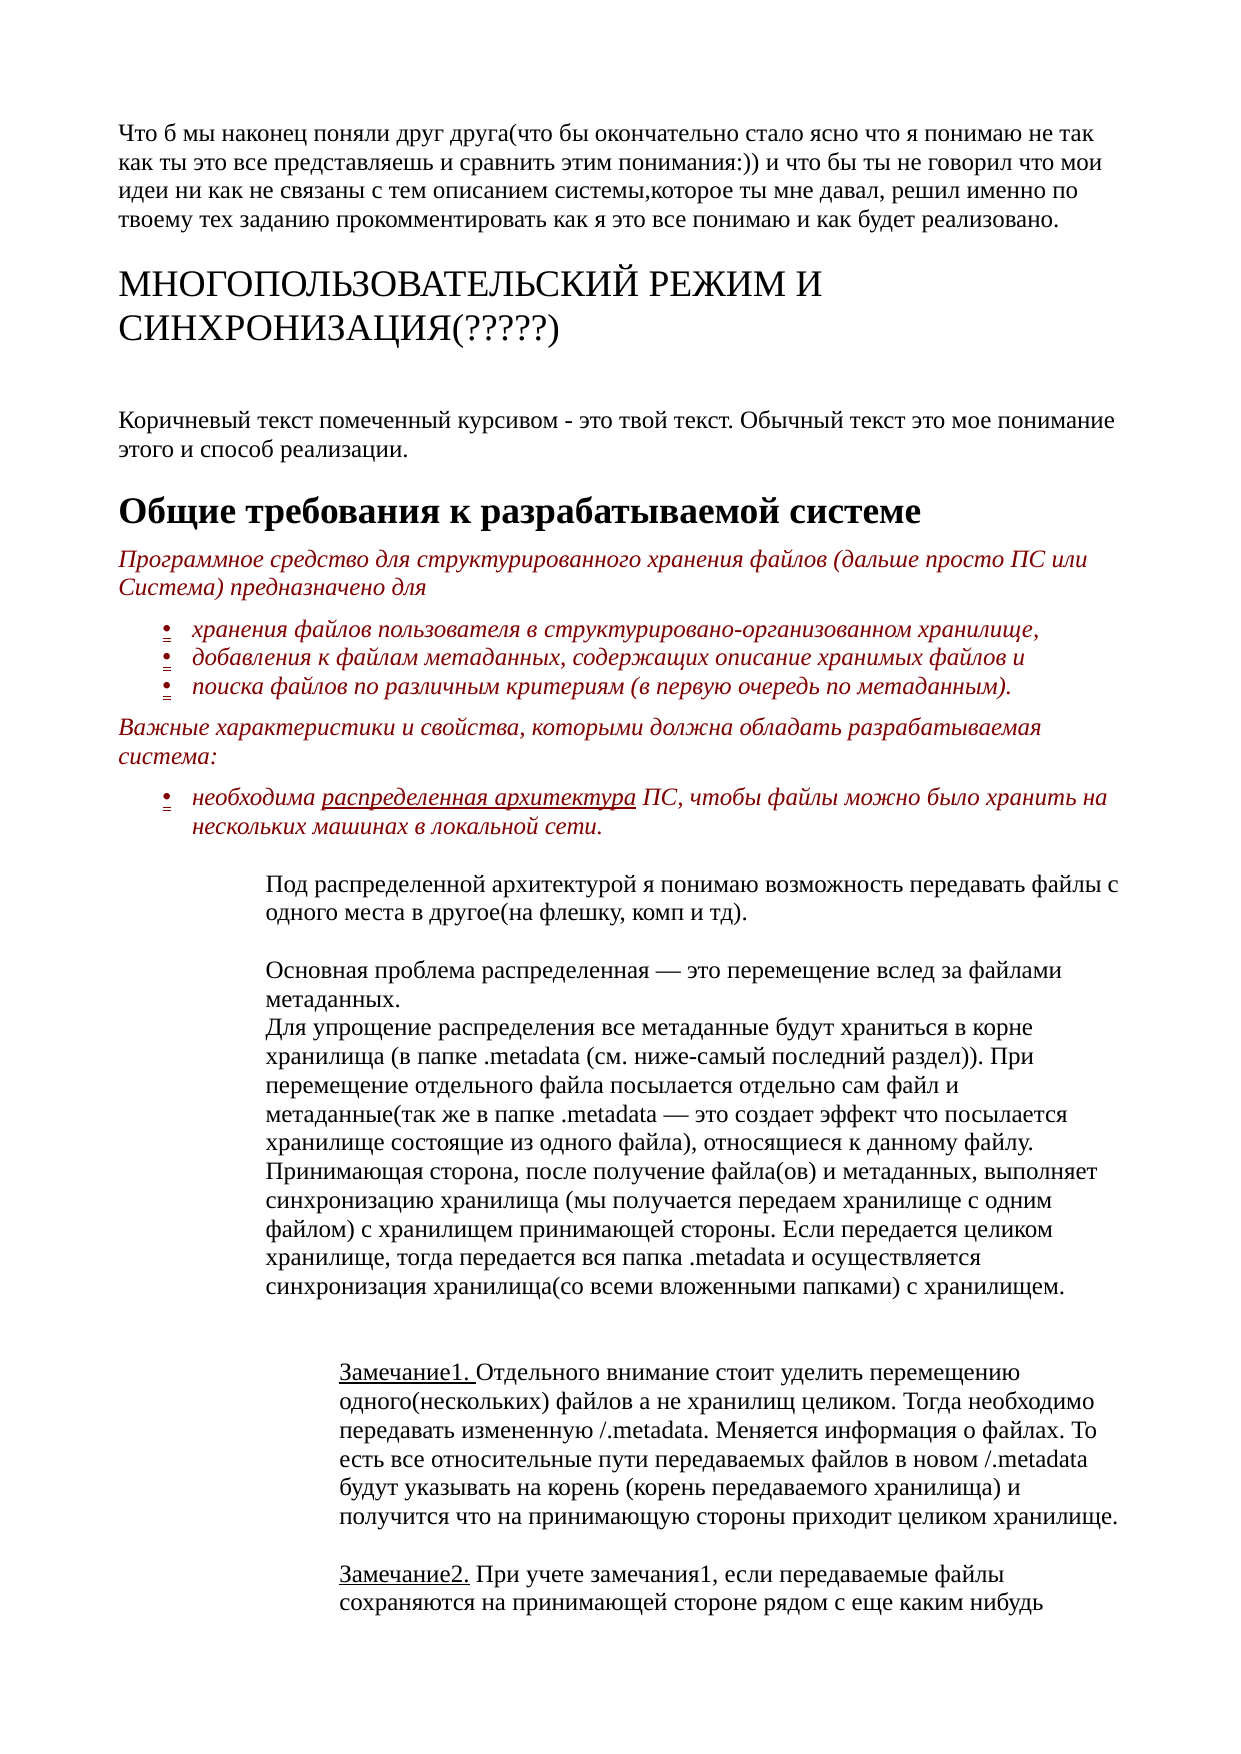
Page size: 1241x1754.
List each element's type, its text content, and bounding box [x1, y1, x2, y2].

list поиска файлов по различным критериям (в первую очередь по метаданным). [162, 671, 1122, 700]
list хранения файлов пользователя в структурировано-организованном хранилище, [162, 614, 1122, 642]
list Замечание2. При учете замечания1, если передаваемые файлы сохраняются на принимающей стороне рядом с еще каким нибудь [309, 1559, 1122, 1616]
list Основная проблема распределенная — это перемещение вслед за файлами метаданных. [236, 955, 1122, 1012]
subtitle Общие требования к разрабатываемой системе [118, 488, 1122, 531]
text Важные характеристики и свойства, которыми должна обладать разрабатываемая система: [118, 712, 1122, 770]
text Программное средство для структурированного хранения файлов (дальше просто ПС или Система) предназначено для [118, 544, 1122, 601]
text Коричневый текст помеченный курсивом - это твой текст. Обычный текст это мое понимание этого и способ реализации. [118, 406, 1122, 463]
text МНОГОПОЛЬЗОВАТЕЛЬСКИЙ РЕЖИМ И СИНХРОНИЗАЦИЯ(?????) [118, 233, 1122, 377]
list Замечание1. Отдельного внимание стоит уделить перемещению одного(нескольких) файлов а не хранилищ целиком. Тогда необходимо передавать измененную /.metadata. Меняется информация о файлах. То есть все относительные пути передаваемых файлов в новом /.metadata будут указывать на корень (корень передаваемого хранилища) и получится что на принимающую стороны приходит целиком хранилище. [309, 1357, 1122, 1530]
list Под распределенной архитектурой я понимаю возможность передавать файлы с одного места в другое(на флешку, комп и тд). [236, 869, 1122, 926]
list необходима распределенная архитектура ПС, чтобы файлы можно было хранить на нескольких машинах в локальной сети. [162, 782, 1122, 840]
list Для упрощение распределения все метаданные будут храниться в корне хранилища (в папке .metadata (см. ниже-самый последний раздел)). При перемещение отдельного файла посылается отдельно сам файл и метаданные(так же в папке .metadata — это создает эффект что посылается хранилище состоящие из одного файла), относящиеся к данному файлу. Принимающая сторона, после получение файла(ов) и метаданных, выполняет синхронизацию хранилища (мы получается передаем хранилище с одним файлом) с хранилищем принимающей стороны. Если передается целиком хранилище, тогда передается вся папка .metadata и осуществляется синхронизация хранилища(со всеми вложенными папками) с хранилищем. [236, 1012, 1122, 1300]
text Что б мы наконец поняли друг друга(что бы окончательно стало ясно что я понимаю не так как ты это все представляешь и сравнить этим понимания:)) и что бы ты не говорил что мои идеи ни как не связаны с тем описанием системы,которое ты мне давал, решил именно по твоему тех заданию прокомментировать как я это все понимаю и как будет реализовано. [118, 118, 1122, 233]
list добавления к файлам метаданных, содержащих описание хранимых файлов и [162, 642, 1122, 671]
